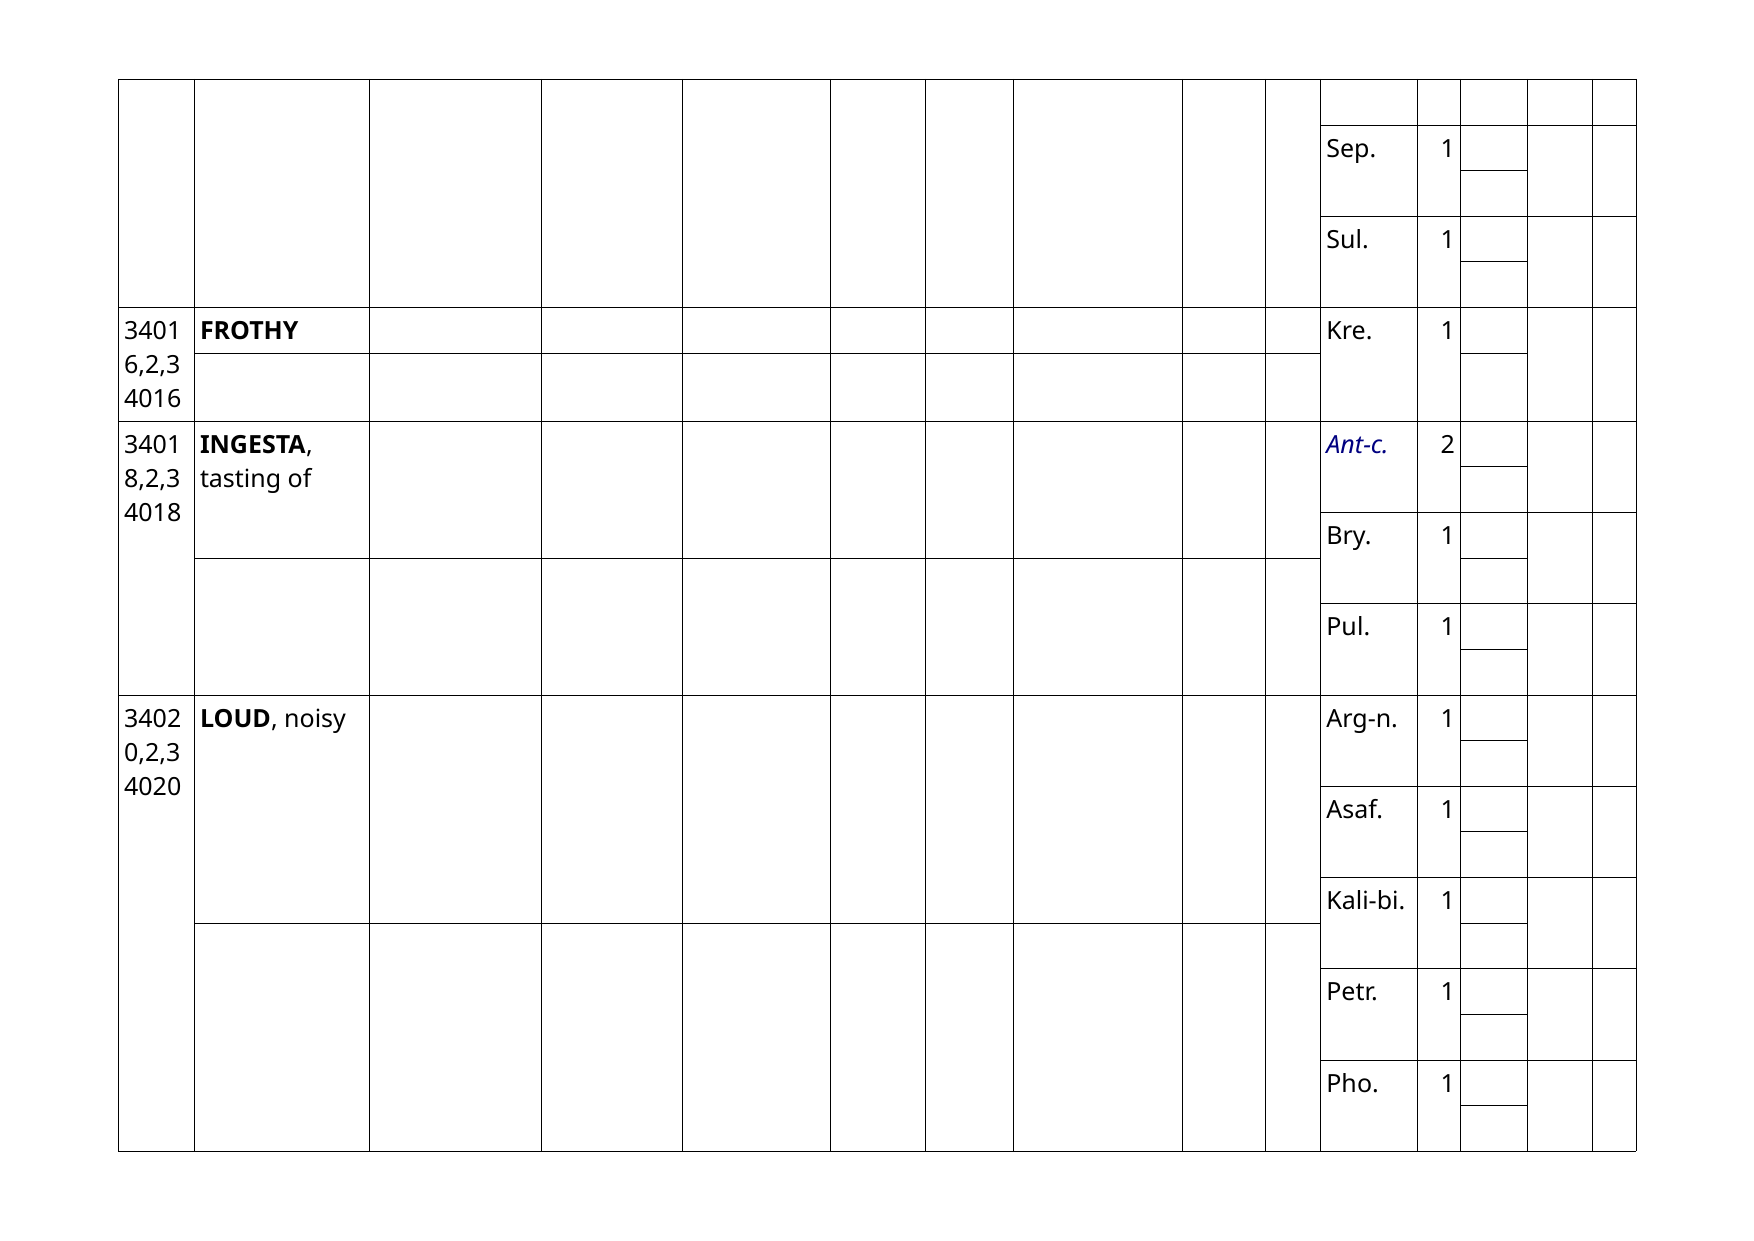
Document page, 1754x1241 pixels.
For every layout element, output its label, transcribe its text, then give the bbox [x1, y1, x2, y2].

table_cell [1461, 969, 1527, 1014]
table_cell [1593, 513, 1636, 603]
table_cell [1014, 696, 1182, 923]
table_cell 34020,2,34020 [119, 696, 194, 1151]
table_cell [542, 80, 682, 307]
table_cell [1266, 696, 1320, 923]
table_cell [1528, 308, 1592, 421]
table_cell 1 [1418, 969, 1460, 1059]
table_cell [1014, 354, 1182, 421]
table_cell 1 [1418, 126, 1460, 216]
table_cell 1 [1418, 217, 1460, 307]
table_cell 34018,2,34018 [119, 422, 194, 694]
table_cell [926, 696, 1013, 923]
table_cell [1461, 878, 1527, 923]
table_cell [542, 308, 682, 353]
table_cell [1461, 354, 1527, 421]
table_cell [1528, 604, 1592, 694]
table_cell [119, 80, 194, 307]
table_cell [1461, 787, 1527, 831]
table_cell 1 [1418, 696, 1460, 786]
table_cell Sul. [1321, 217, 1417, 307]
table_cell [1266, 80, 1320, 307]
table_cell Pul. [1321, 604, 1417, 694]
table_cell [1528, 787, 1592, 877]
table_cell [831, 696, 925, 923]
table_cell [1461, 1061, 1527, 1105]
table_cell Bry. [1321, 513, 1417, 603]
table_cell Pho. [1321, 1061, 1417, 1151]
table_cell [926, 924, 1013, 1151]
table_cell ingesta, tasting of [195, 422, 369, 558]
table_cell [542, 422, 682, 558]
table_cell [1528, 513, 1592, 603]
table_cell [542, 924, 682, 1151]
table_cell Kali-bi. [1321, 878, 1417, 968]
table_cell [1461, 696, 1527, 740]
table_cell [542, 354, 682, 421]
table_cell [1183, 559, 1265, 694]
table_cell [1183, 308, 1265, 353]
table_cell 1 [1418, 604, 1460, 694]
table_cell [683, 354, 830, 421]
table_cell [926, 308, 1013, 353]
table_cell [1461, 171, 1527, 216]
table_cell [1528, 878, 1592, 968]
table_cell [1593, 217, 1636, 307]
table_cell 1 [1418, 1061, 1460, 1151]
table_cell [1593, 1061, 1636, 1151]
table_cell [1461, 1015, 1527, 1059]
table_cell [1461, 650, 1527, 694]
table_cell [1593, 80, 1636, 124]
table_cell Asaf. [1321, 787, 1417, 877]
table_cell [195, 559, 369, 694]
table_cell [1461, 924, 1527, 968]
table_cell [1461, 1106, 1527, 1151]
table_cell [831, 422, 925, 558]
table_cell [1321, 80, 1417, 124]
table_cell [1461, 832, 1527, 877]
table_cell [1528, 126, 1592, 216]
table_cell [1461, 467, 1527, 512]
table_cell [926, 354, 1013, 421]
table_cell [1593, 787, 1636, 877]
table_cell 34016,2,34016 [119, 308, 194, 421]
table_cell [1461, 422, 1527, 466]
table_cell [370, 924, 541, 1151]
table_cell [683, 80, 830, 307]
table_cell [1014, 80, 1182, 307]
table_cell [370, 422, 541, 558]
table_cell [1461, 604, 1527, 649]
table_cell [1461, 262, 1527, 307]
table_cell [1593, 969, 1636, 1059]
table_cell [1266, 308, 1320, 353]
table_cell Ant-c. [1321, 422, 1417, 512]
table_cell 1 [1418, 787, 1460, 877]
table_cell [1183, 924, 1265, 1151]
table_cell [195, 80, 369, 307]
table_cell 2 [1418, 422, 1460, 512]
table_cell [1183, 80, 1265, 307]
table_cell [1593, 878, 1636, 968]
table_cell [1528, 80, 1592, 124]
table_cell [926, 559, 1013, 694]
table_cell [1418, 80, 1460, 124]
table_cell [1266, 354, 1320, 421]
table_cell [683, 422, 830, 558]
table_cell [1461, 513, 1527, 558]
table_cell [1593, 308, 1636, 421]
table_cell [683, 308, 830, 353]
table_cell Kre. [1321, 308, 1417, 421]
table_cell [831, 924, 925, 1151]
table_cell [1183, 422, 1265, 558]
table_cell [683, 924, 830, 1151]
table_cell [1014, 924, 1182, 1151]
table_cell loud, noisy [195, 696, 369, 923]
table_cell [831, 80, 925, 307]
table_cell [1266, 559, 1320, 694]
table_cell [195, 354, 369, 421]
table_cell [1266, 422, 1320, 558]
table_cell [1528, 969, 1592, 1059]
table_cell [1014, 422, 1182, 558]
table_cell [1461, 80, 1527, 124]
table_cell 1 [1418, 513, 1460, 603]
table_cell [831, 308, 925, 353]
table_cell [370, 80, 541, 307]
table_cell [831, 354, 925, 421]
table_cell [1461, 217, 1527, 261]
table_cell [1593, 696, 1636, 786]
table_cell [1461, 559, 1527, 603]
table_cell [370, 559, 541, 694]
table_cell [1461, 126, 1527, 170]
table_cell [1593, 422, 1636, 512]
table_cell [683, 696, 830, 923]
table_cell [1528, 1061, 1592, 1151]
table_cell [542, 696, 682, 923]
table_cell 1 [1418, 878, 1460, 968]
table_cell [1014, 308, 1182, 353]
table_cell [370, 696, 541, 923]
table_cell [1593, 604, 1636, 694]
table_cell [1593, 126, 1636, 216]
table_cell [926, 422, 1013, 558]
table_cell 1 [1418, 308, 1460, 421]
table_cell [926, 80, 1013, 307]
table_cell Sep. [1321, 126, 1417, 216]
table_cell [1183, 354, 1265, 421]
table_cell Arg-n. [1321, 696, 1417, 786]
table_cell [1528, 422, 1592, 512]
table_cell [1461, 308, 1527, 353]
table_cell [542, 559, 682, 694]
table_cell frothy [195, 308, 369, 353]
table_cell [1183, 696, 1265, 923]
table_cell [1528, 217, 1592, 307]
table_cell [683, 559, 830, 694]
table_cell [1461, 741, 1527, 786]
table_cell [1014, 559, 1182, 694]
table_cell [370, 308, 541, 353]
table_cell [195, 924, 369, 1151]
table_cell [1266, 924, 1320, 1151]
table_cell [831, 559, 925, 694]
table_cell [370, 354, 541, 421]
table_cell [1528, 696, 1592, 786]
table_cell Petr. [1321, 969, 1417, 1059]
